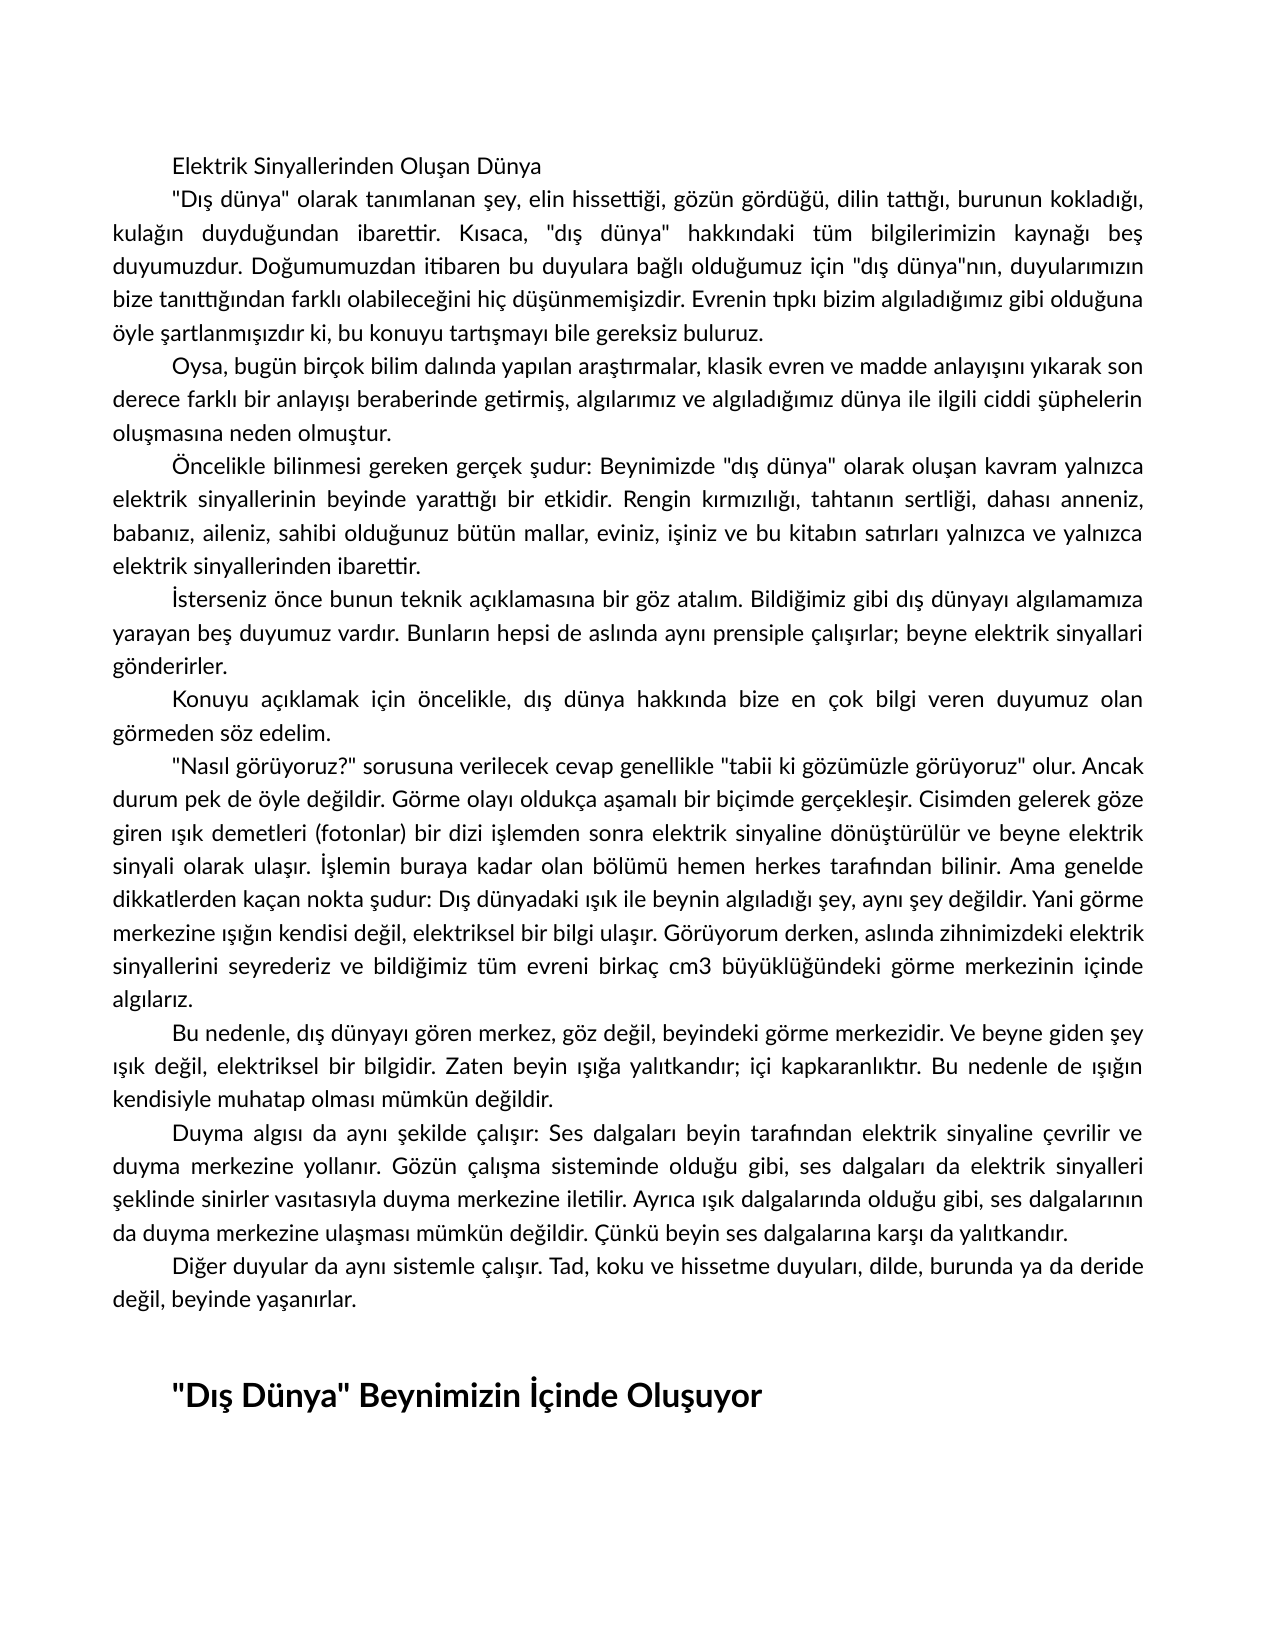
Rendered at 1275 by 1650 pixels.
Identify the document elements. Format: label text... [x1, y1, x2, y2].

text "Dış Dünya" Beynimizin İçinde Oluşuyor [112, 1381, 1145, 1414]
text Oysa, bugün birçok bilim dalında yapılan araştırmalar, klasik evren ve madde anlayışını yıkarak son derece farklı bir anlayışı beraberinde getirmiş, algılarımız ve algıladığımız dünya ile ilgili ciddi şüphelerin oluşmasına neden olmuştur. [112, 348, 1145, 448]
text Konuyu açıklamak için öncelikle, dış dünya hakkında bize en çok bilgi veren duyumuz olan görmeden söz edelim. [112, 681, 1145, 748]
text Elektrik Sinyallerinden Oluşan Dünya [112, 148, 1145, 181]
text Öncelikle bilinmesi gereken gerçek şudur: Beynimizde "dış dünya" olarak oluşan kavram yalnızca elektrik sinyallerinin beyinde yarattığı bir etkidir. Rengin kırmızılığı, tahtanın sertliği, dahası anneniz, babanız, aileniz, sahibi olduğunuz bütün mallar, eviniz, işiniz ve bu kitabın satırları yalnızca ve yalnızca elektrik sinyallerinden ibarettir. [112, 448, 1145, 581]
text Diğer duyular da aynı sistemle çalışır. Tad, koku ve hissetme duyuları, dilde, burunda ya da deride değil, beyinde yaşanırlar. [112, 1248, 1145, 1314]
text Bu nedenle, dış dünyayı gören merkez, göz değil, beyindeki görme merkezidir. Ve beyne giden şey ışık değil, elektriksel bir bilgidir. Zaten beyin ışığa yalıtkandır; içi kapkaranlıktır. Bu nedenle de ışığın kendisiyle muhatap olması mümkün değildir. [112, 1014, 1145, 1114]
text "Dış dünya" olarak tanımlanan şey, elin hissettiği, gözün gördüğü, dilin tattığı, burunun kokladığı, kulağın duyduğundan ibarettir. Kısaca, "dış dünya" hakkındaki tüm bilgilerimizin kaynağı beş duyumuzdur. Doğumumuzdan itibaren bu duyulara bağlı olduğumuz için "dış dünya"nın, duyularımızın bize tanıttığından farklı olabileceğini hiç düşünmemişizdir. Evrenin tıpkı bizim algıladığımız gibi olduğuna öyle şartlanmışızdır ki, bu konuyu tartışmayı bile gereksiz buluruz. [112, 181, 1145, 348]
text "Nasıl görüyoruz?" sorusuna verilecek cevap genellikle "tabii ki gözümüzle görüyoruz" olur. Ancak durum pek de öyle değildir. Görme olayı oldukça aşamalı bir biçimde gerçekleşir. Cisimden gelerek göze giren ışık demetleri (fotonlar) bir dizi işlemden sonra elektrik sinyaline dönüştürülür ve beyne elektrik sinyali olarak ulaşır. İşlemin buraya kadar olan bölümü hemen herkes tarafından bilinir. Ama genelde dikkatlerden kaçan nokta şudur: Dış dünyadaki ışık ile beynin algıladığı şey, aynı şey değildir. Yani görme merkezine ışığın kendisi değil, elektriksel bir bilgi ulaşır. Görüyorum derken, aslında zihnimizdeki elektrik sinyallerini seyrederiz ve bildiğimiz tüm evreni birkaç cm3 büyüklüğündeki görme merkezinin içinde algılarız. [112, 748, 1145, 1014]
text Duyma algısı da aynı şekilde çalışır: Ses dalgaları beyin tarafından elektrik sinyaline çevrilir ve duyma merkezine yollanır. Gözün çalışma sisteminde olduğu gibi, ses dalgaları da elektrik sinyalleri şeklinde sinirler vasıtasıyla duyma merkezine iletilir. Ayrıca ışık dalgalarında olduğu gibi, ses dalgalarının da duyma merkezine ulaşması mümkün değildir. Çünkü beyin ses dalgalarına karşı da yalıtkandır. [112, 1114, 1145, 1248]
text İsterseniz önce bunun teknik açıklamasına bir göz atalım. Bildiğimiz gibi dış dünyayı algılamamıza yarayan beş duyumuz vardır. Bunların hepsi de aslında aynı prensiple çalışırlar; beyne elektrik sinyallari gönderirler. [112, 581, 1145, 681]
